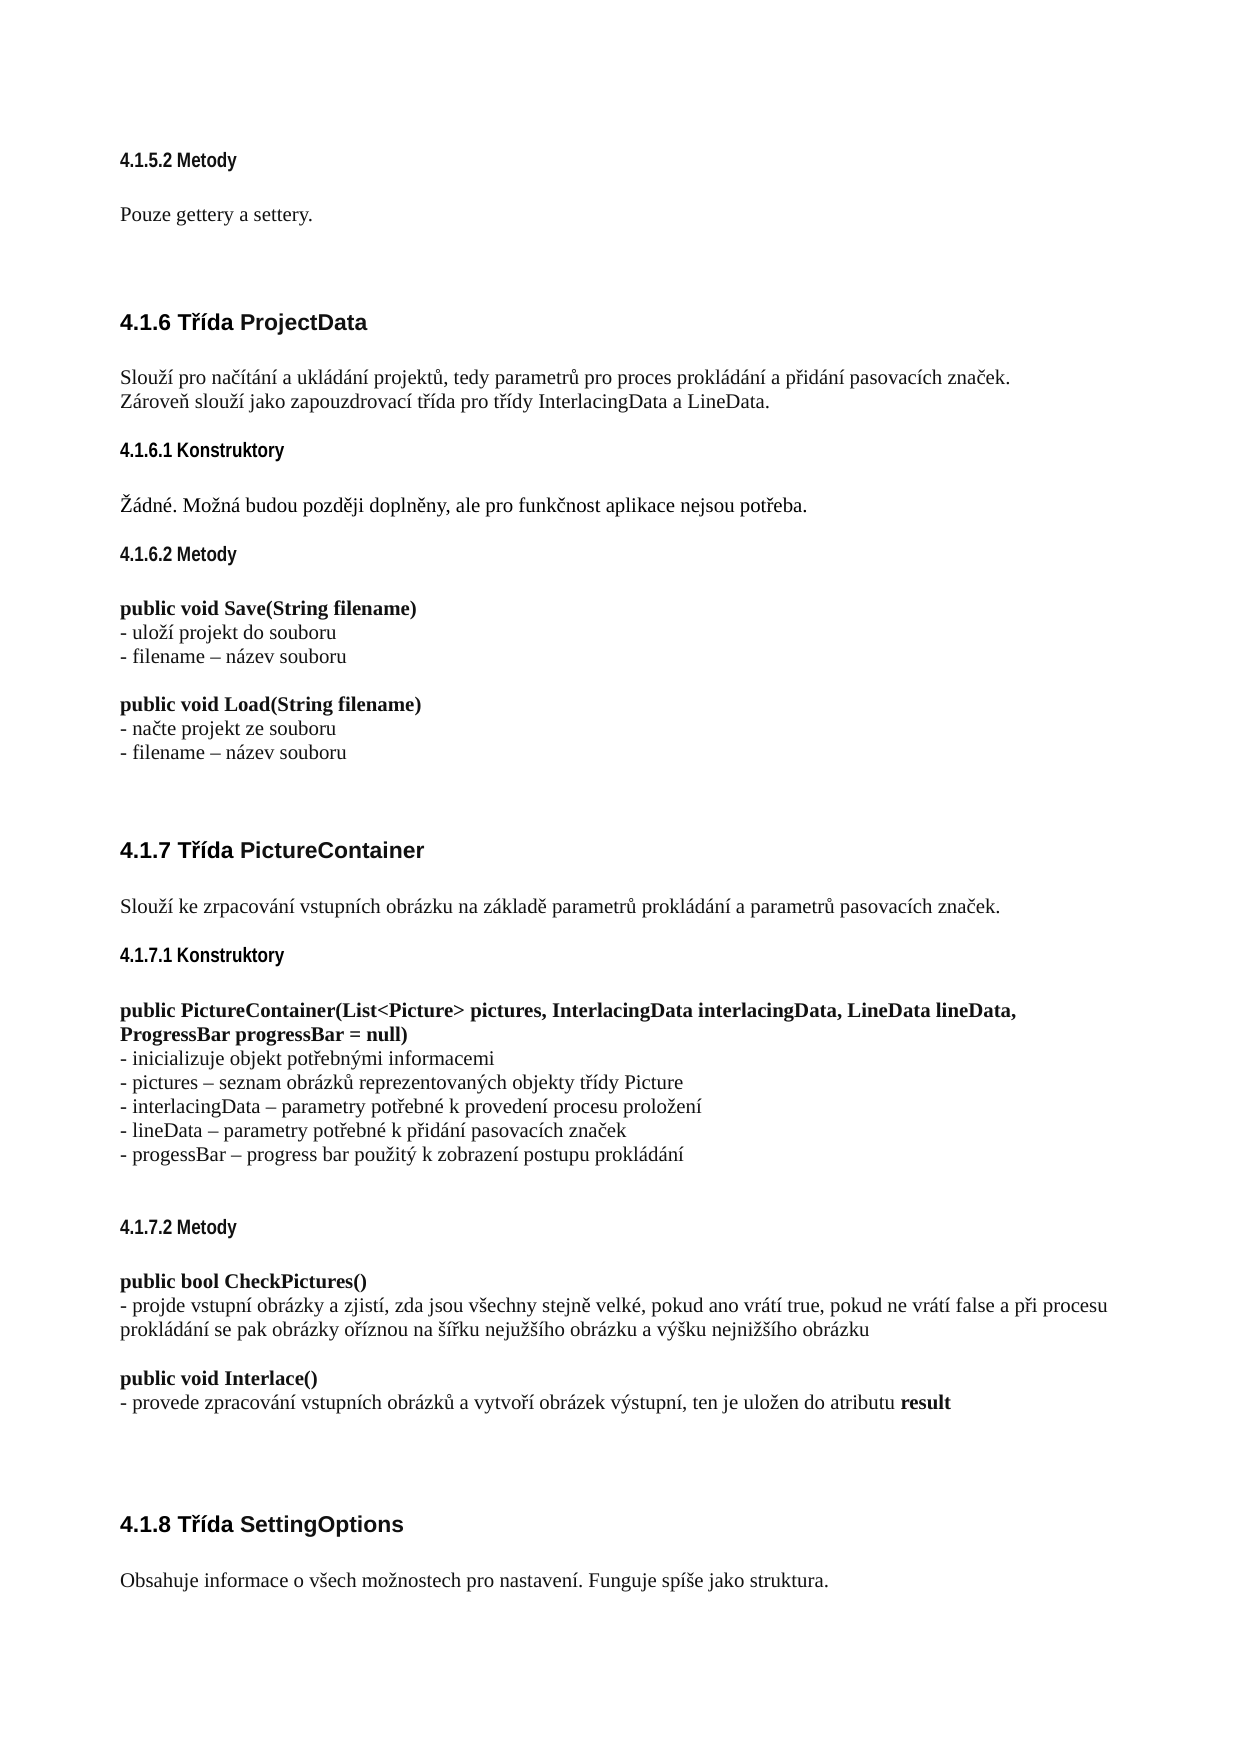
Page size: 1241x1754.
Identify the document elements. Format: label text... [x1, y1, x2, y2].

subtitle 4.1.5.2 Metody [120, 148, 1120, 172]
subtitle 4.1.7.2 Metody [120, 1215, 1120, 1239]
list - filename – název souboru [120, 740, 1120, 764]
text Slouží ke zrpacování vstupních obrázku na základě parametrů prokládání a parametrů pasovacích značek. [120, 894, 1120, 918]
text Obsahuje informace o všech možnostech pro nastavení. Funguje spíše jako struktura. [120, 1567, 1120, 1592]
text Pouze gettery a settery. [120, 202, 1120, 226]
list Zároveň slouží jako zapouzdrovací třída pro třídy InterlacingData a LineData. [120, 389, 1120, 413]
list public void Save(String filename) [120, 596, 1120, 620]
text - interlacingData – parametry potřebné k provedení procesu proložení [120, 1094, 1120, 1118]
subtitle 4.1.6 Třída ProjectData [120, 308, 1120, 335]
list Žádné. Možná budou později doplněny, ale pro funkčnost aplikace nejsou potřeba. [120, 493, 1120, 517]
subtitle 4.1.7 Třída PictureContainer [120, 837, 1120, 864]
subtitle 4.1.6.2 Metody [120, 542, 1120, 566]
text - inicializuje objekt potřebnými informacemi [120, 1046, 1120, 1070]
list - uloží projekt do souboru [120, 620, 1120, 644]
text - lineData – parametry potřebné k přidání pasovacích značek [120, 1118, 1120, 1142]
subtitle 4.1.8 Třída SettingOptions [120, 1511, 1120, 1537]
list Slouží pro načítání a ukládání projektů, tedy parametrů pro proces prokládání a přidání pasovacích značek. [120, 365, 1120, 389]
subtitle 4.1.6.1 Konstruktory [120, 438, 1120, 462]
text - pictures – seznam obrázků reprezentovaných objekty třídy Picture [120, 1070, 1120, 1094]
text - projde vstupní obrázky a zjistí, zda jsou všechny stejně velké, pokud ano vrátí true, pokud ne vrátí false a při procesu prokládání se pak obrázky oříznou na šířku nejužšího obrázku a výšku nejnižšího obrázku [120, 1293, 1120, 1341]
list - filename – název souboru [120, 644, 1120, 668]
subtitle 4.1.7.1 Konstruktory [120, 943, 1120, 967]
list - načte projekt ze souboru [120, 716, 1120, 740]
list public void Load(String filename) [120, 692, 1120, 716]
text public void Interlace() [120, 1366, 1120, 1389]
text public bool CheckPictures() [120, 1269, 1120, 1293]
text public PictureContainer(List<Picture> pictures, InterlacingData interlacingData, LineData lineData, ProgressBar progressBar = null) [120, 997, 1120, 1046]
text - provede zpracování vstupních obrázků a vytvoří obrázek výstupní, ten je uložen do atributu result [120, 1389, 1120, 1414]
text - progessBar – progress bar použitý k zobrazení postupu prokládání [120, 1142, 1120, 1166]
